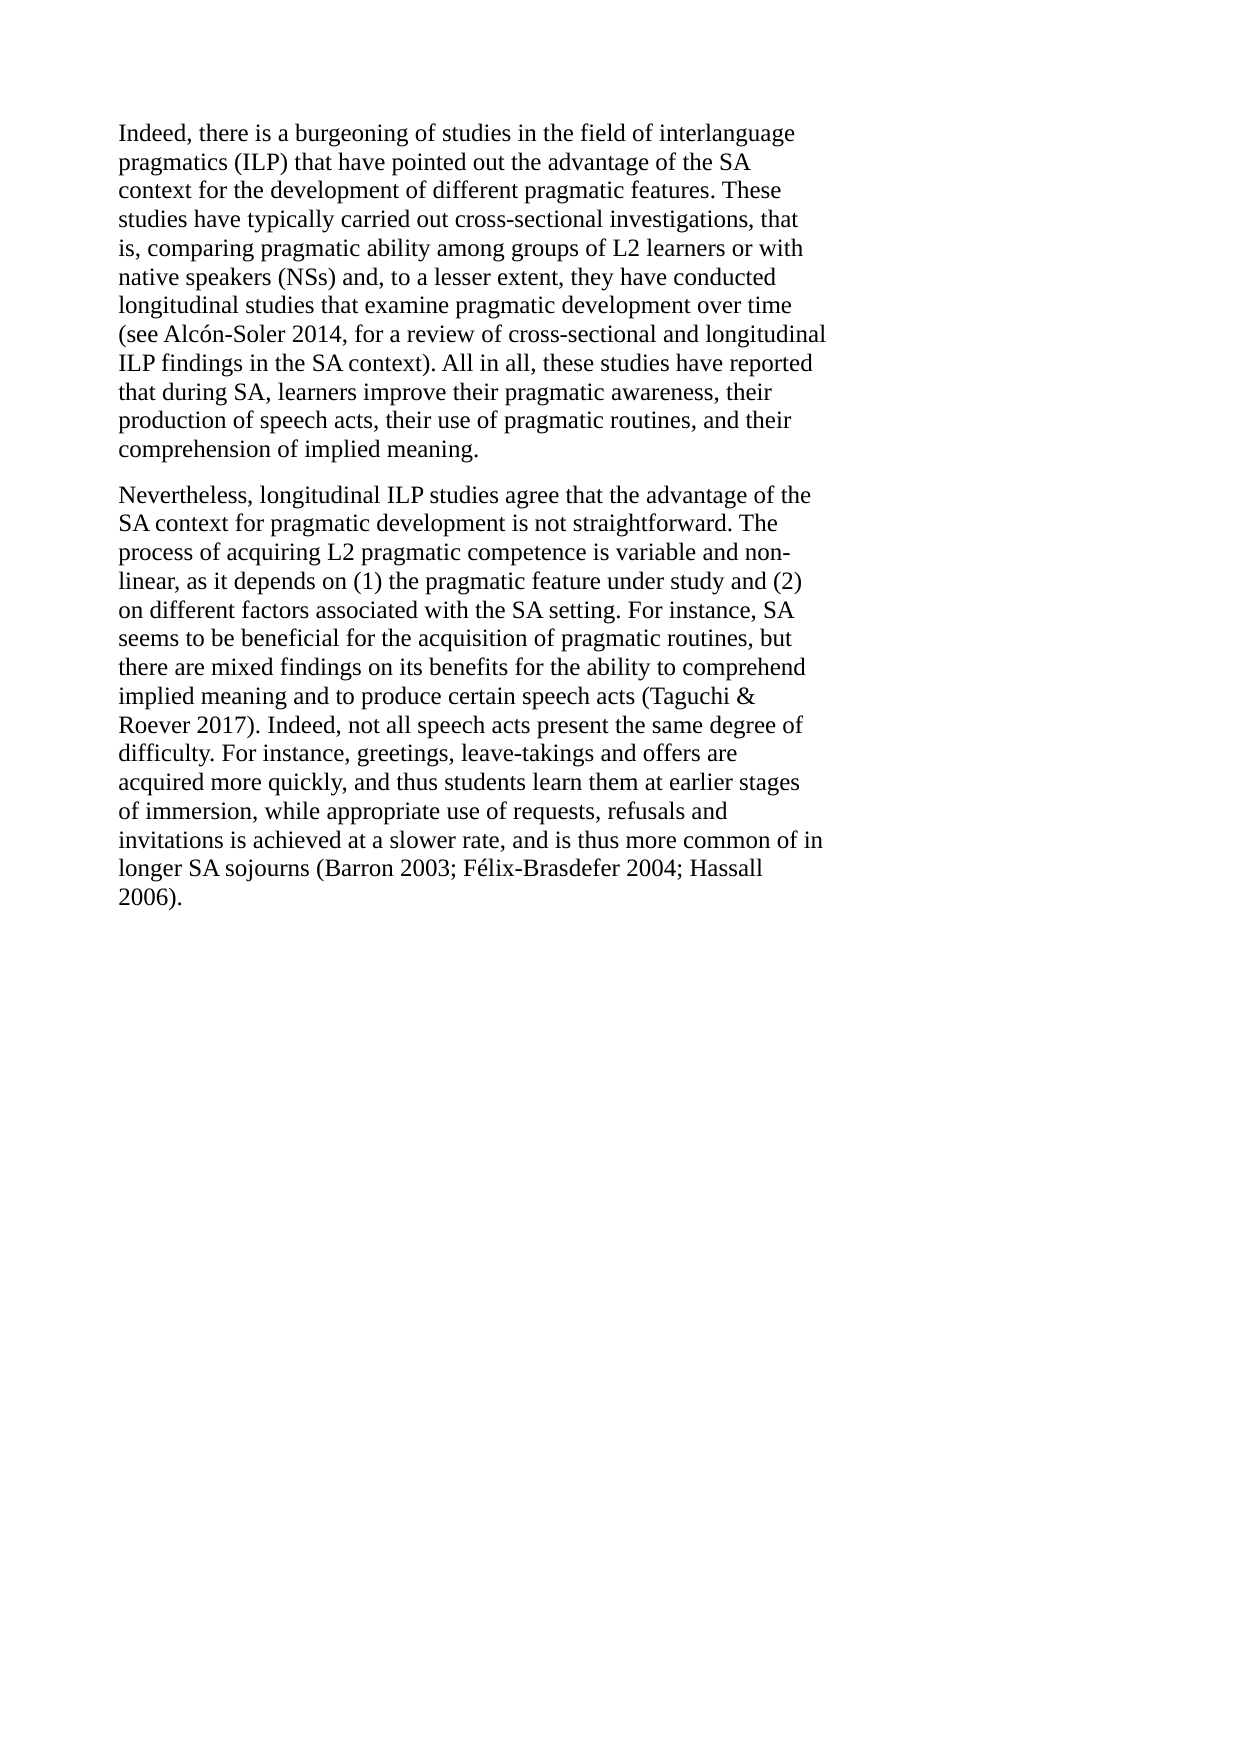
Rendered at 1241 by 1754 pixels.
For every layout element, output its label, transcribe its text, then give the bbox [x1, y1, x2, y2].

text Indeed, there is a burgeoning of studies in the field of interlanguage pragmatics (ILP) that have pointed out the advantage of the SA context for the development of different pragmatic features. These studies have typically carried out cross-sectional investigations, that is, comparing pragmatic ability among groups of L2 learners or with native speakers (NSs) and, to a lesser extent, they have conducted longitudinal studies that examine pragmatic development over time (see Alcón-Soler 2014, for a review of cross-sectional and longitudinal ILP findings in the SA context). All in all, these studies have reported that during SA, learners improve their pragmatic awareness, their production of speech acts, their use of pragmatic routines, and their comprehension of implied meaning. [118, 118, 827, 463]
text Nevertheless, longitudinal ILP studies agree that the advantage of the SA context for pragmatic development is not straightforward. The process of acquiring L2 pragmatic competence is variable and non-linear, as it depends on (1) the pragmatic feature under study and (2) on different factors associated with the SA setting. For instance, SA seems to be beneficial for the acquisition of pragmatic routines, but there are mixed findings on its benefits for the ability to comprehend implied meaning and to produce certain speech acts (Taguchi & Roever 2017). Indeed, not all speech acts present the same degree of difficulty. For instance, greetings, leave-takings and offers are acquired more quickly, and thus students learn them at earlier stages of immersion, while appropriate use of requests, refusals and invitations is achieved at a slower rate, and is thus more common of in longer SA sojourns (Barron 2003; Félix-Brasdefer 2004; Hassall 2006). [118, 480, 827, 911]
